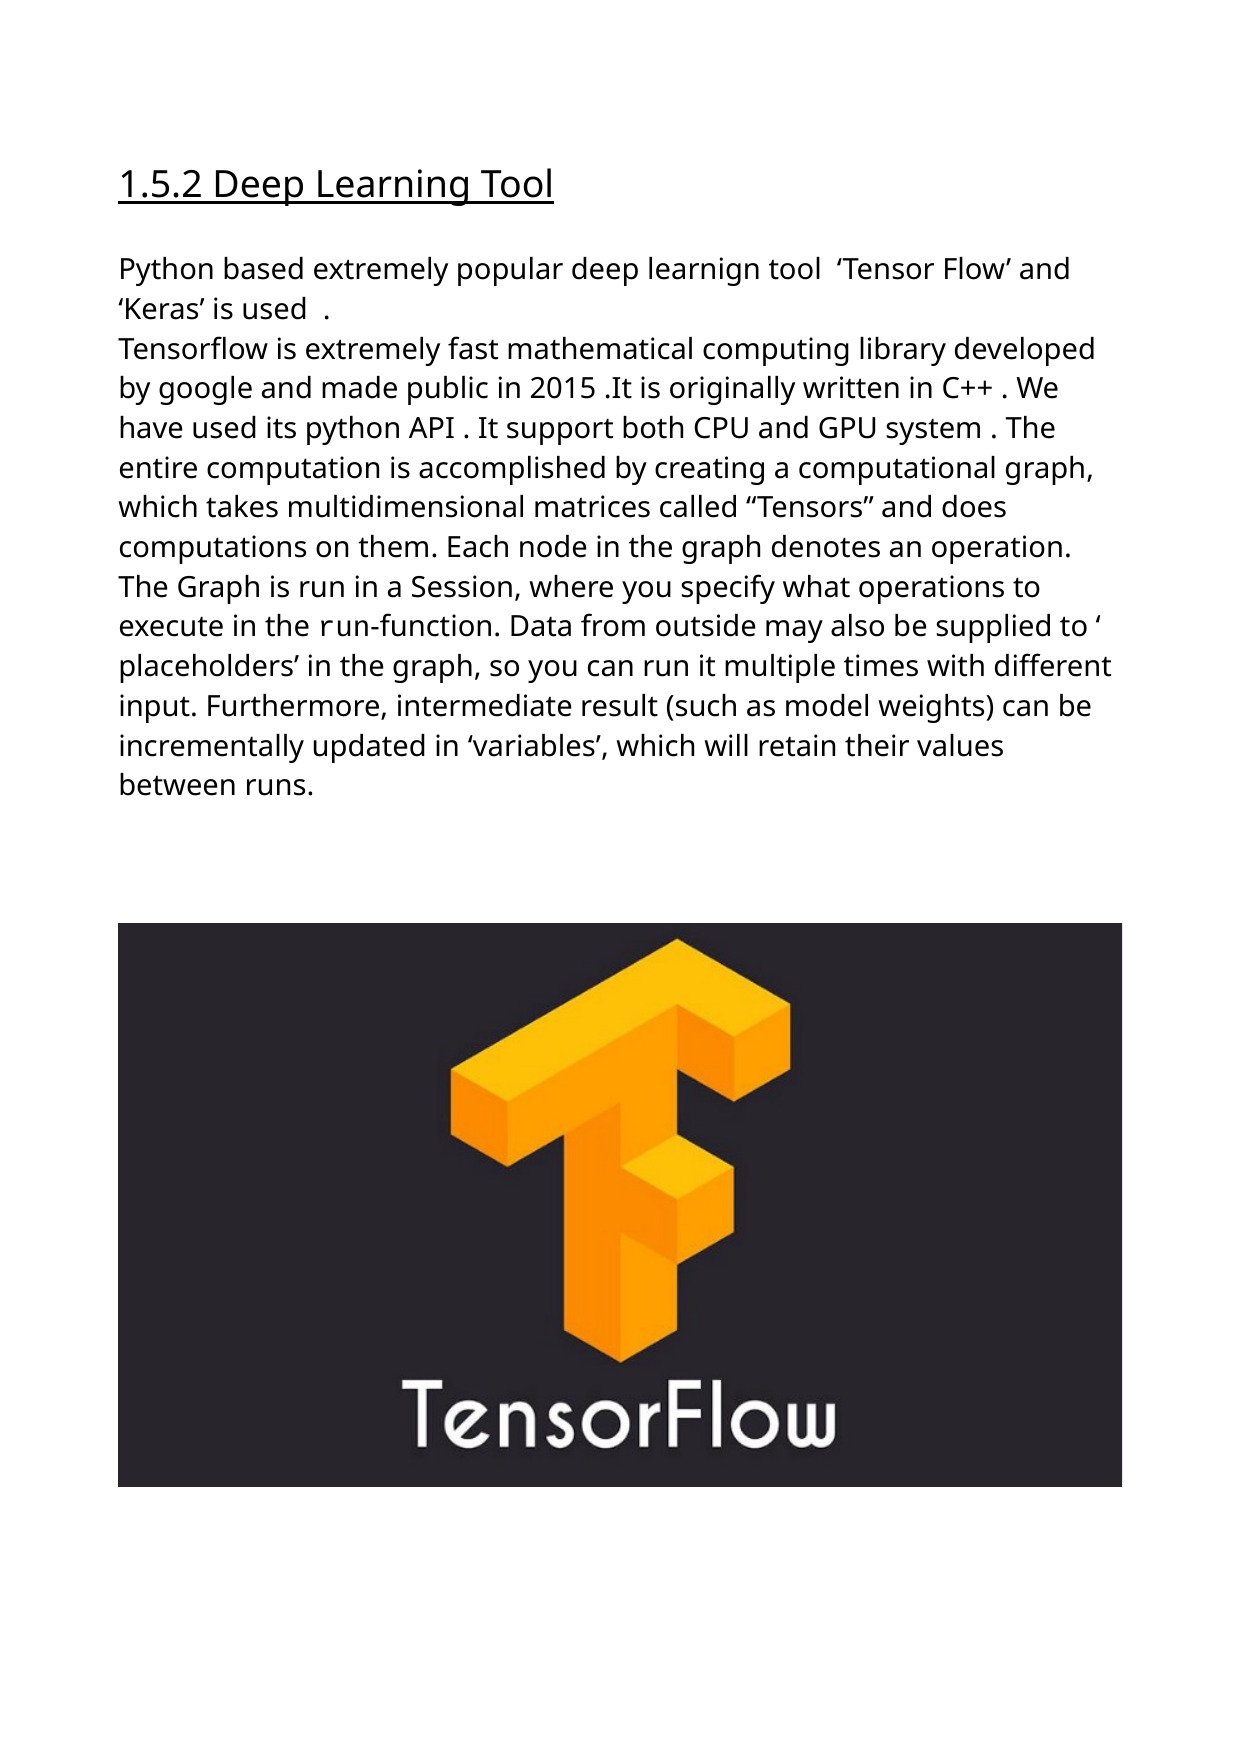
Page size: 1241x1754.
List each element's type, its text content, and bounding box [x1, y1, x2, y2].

text 1.5.2 Deep Learning Tool [118, 158, 1122, 209]
picture [118, 923, 1123, 1487]
text Tensorflow is extremely fast mathematical computing library developed by google and made public in 2015 .It is originally written in C++ . We have used its python API . It support both CPU and GPU system . The entire computation is accomplished by creating a computational graph, which takes multidimensional matrices called “Tensors” and does computations on them. Each node in the graph denotes an operation. The Graph is run in a Session, where you specify what operations to execute in the run-function. Data from outside may also be supplied to ‘ placeholders’ in the graph, so you can run it multiple times with different input. Furthermore, intermediate result (such as model weights) can be incrementally updated in ‘variables’, which will retain their values between runs. [118, 328, 1122, 804]
text Python based extremely popular deep learnign tool ‘Tensor Flow’ and ‘Keras’ is used . [118, 248, 1122, 328]
